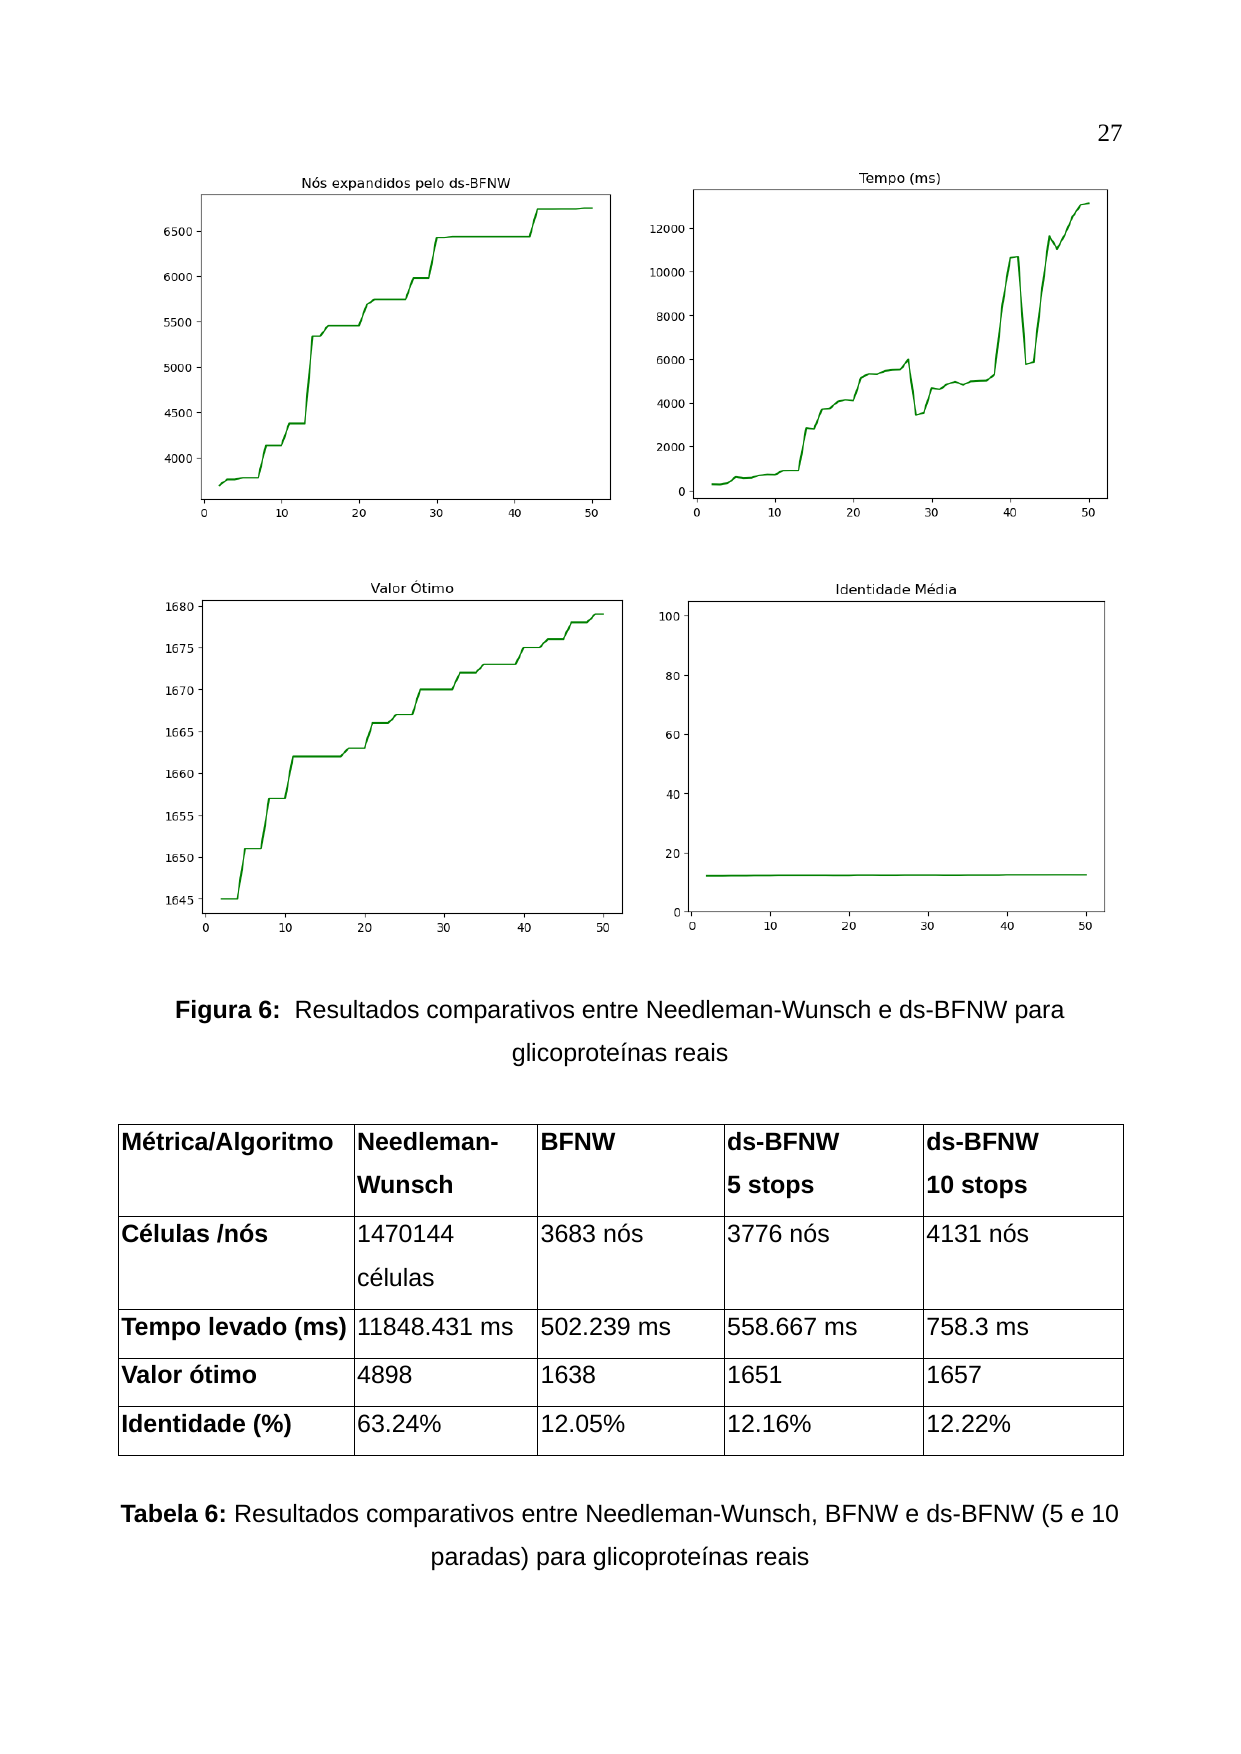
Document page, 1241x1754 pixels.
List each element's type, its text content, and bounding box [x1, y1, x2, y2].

table_cell 4131 nós [924, 1217, 1123, 1308]
table_cell 4898 [355, 1359, 537, 1406]
table_header ds-BFNW 5 stops [725, 1125, 923, 1216]
table_cell Identidade (%) [119, 1407, 354, 1455]
picture [161, 575, 642, 938]
table_header BFNW [538, 1125, 724, 1216]
table_cell 758.3 ms [924, 1310, 1123, 1357]
table_cell 12.16% [725, 1407, 923, 1455]
table_header Métrica/Algoritmo [119, 1125, 354, 1216]
picture [648, 578, 1125, 938]
picture [154, 176, 623, 529]
table_cell 11848.431 ms [355, 1310, 537, 1357]
table_cell 3683 nós [538, 1217, 724, 1308]
table_cell 1638 [538, 1359, 724, 1406]
table_cell 558.667 ms [725, 1310, 923, 1357]
table_cell 3776 nós [725, 1217, 923, 1308]
table_cell 12.22% [924, 1407, 1123, 1455]
table_header ds-BFNW 10 stops [924, 1125, 1123, 1216]
table_header Needleman-Wunsch [355, 1125, 537, 1216]
table_cell 12.05% [538, 1407, 724, 1455]
table_cell 1651 [725, 1359, 923, 1406]
table_cell Tempo levado (ms) [119, 1310, 354, 1357]
table_cell 1657 [924, 1359, 1123, 1406]
table_cell 502.239 ms [538, 1310, 724, 1357]
table_cell 1470144 células [355, 1217, 537, 1308]
table_cell 63.24% [355, 1407, 537, 1455]
text Tabela 6: Resultados comparativos entre Needleman-Wunsch, BFNW e ds-BFNW (5 e 10 paradas) para glicoproteínas reais [118, 1498, 1122, 1570]
picture [642, 164, 1116, 522]
text Figura 6: Resultados comparativos entre Needleman-Wunsch e ds-BFNW para glicoproteínas reais [118, 995, 1122, 1067]
table_cell Valor ótimo [119, 1359, 354, 1406]
table_cell Células /nós [119, 1217, 354, 1308]
